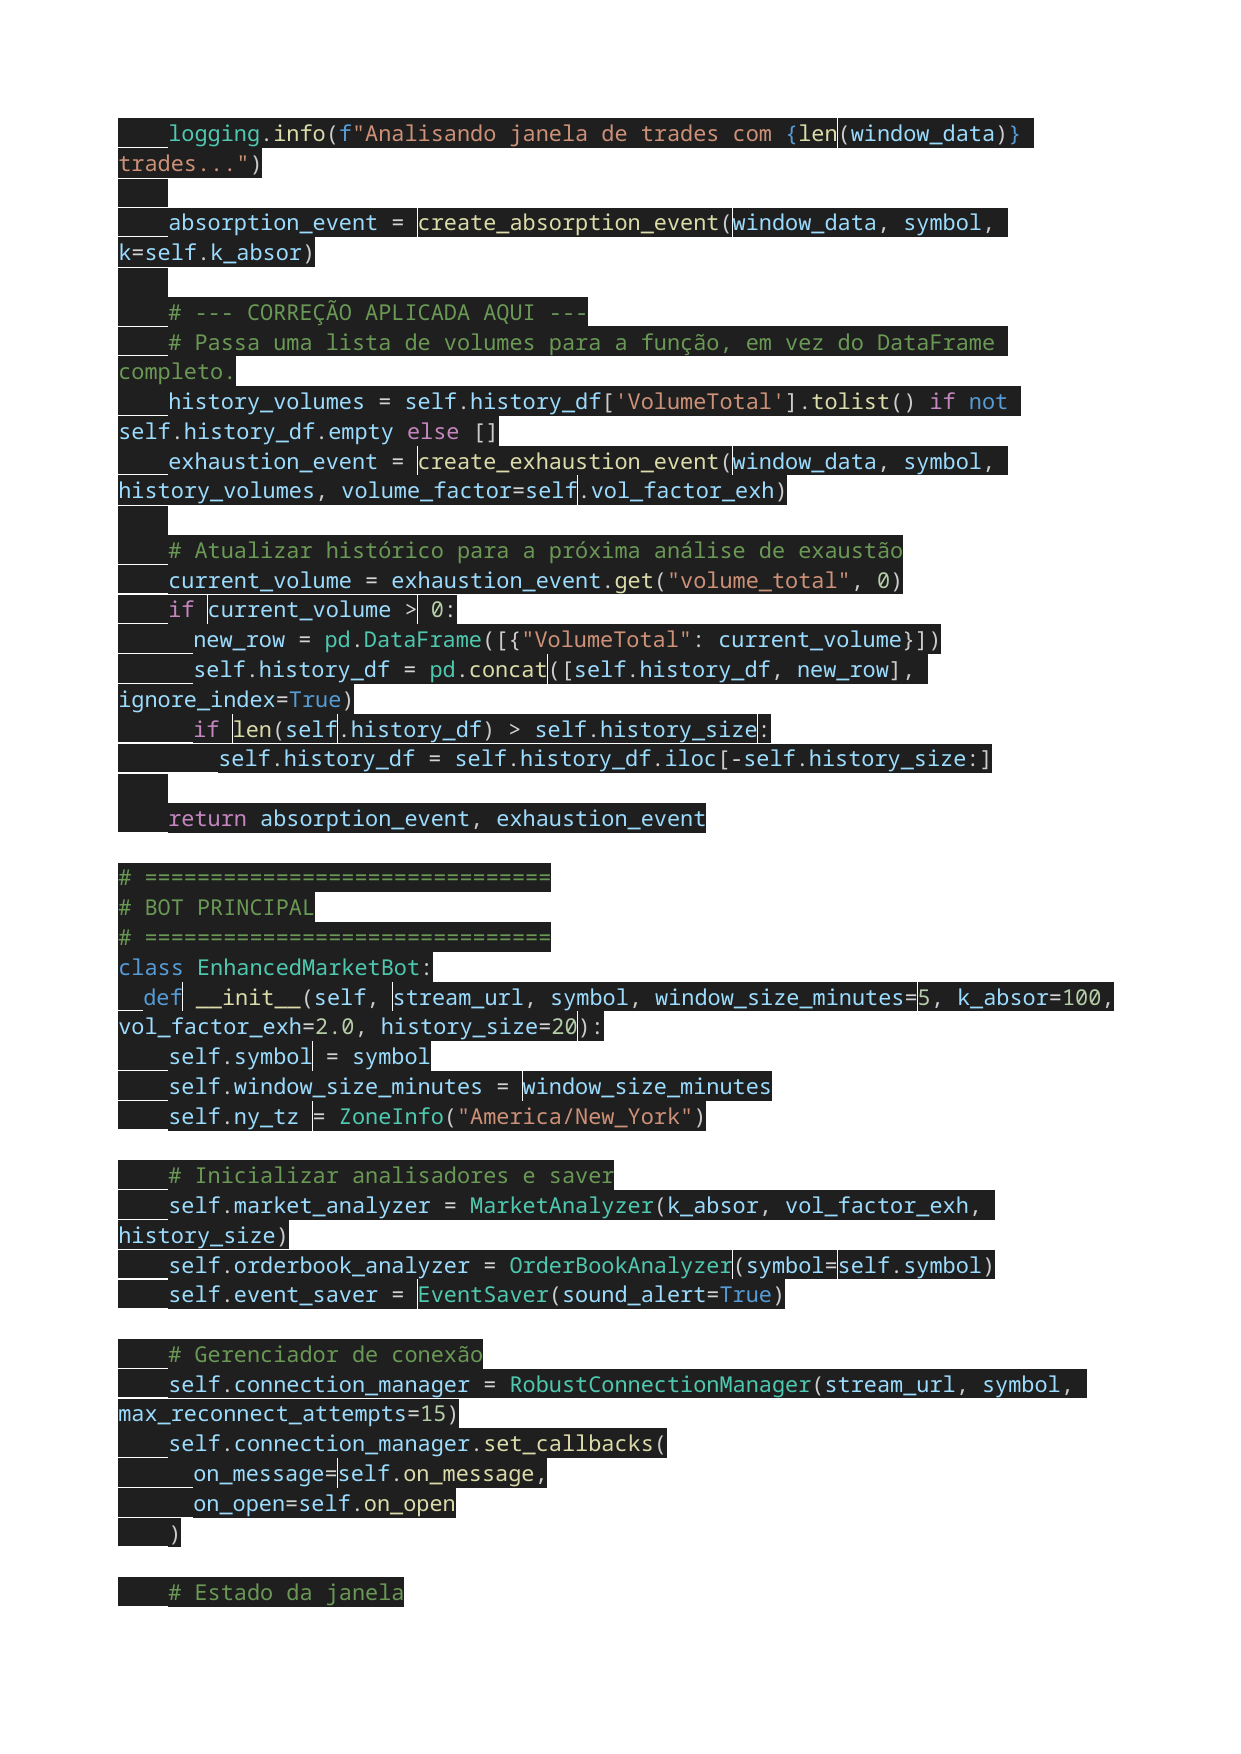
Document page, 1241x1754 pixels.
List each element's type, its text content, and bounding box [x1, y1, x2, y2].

text # BOT PRINCIPAL [118, 892, 1122, 922]
text on_message=self.on_message, [118, 1458, 1122, 1488]
text self.connection_manager.set_callbacks( [118, 1428, 1122, 1458]
text self.connection_manager = RobustConnectionManager(stream_url, symbol, max_reconnect_attempts=15) [118, 1369, 1122, 1428]
text current_volume = exhaustion_event.get("volume_total", 0) [118, 565, 1122, 594]
text # =============================== [118, 862, 1122, 892]
text # --- CORREÇÃO APLICADA AQUI --- [118, 297, 1122, 326]
text # Estado da janela [118, 1577, 1122, 1607]
text self.market_analyzer = MarketAnalyzer(k_absor, vol_factor_exh, history_size) [118, 1190, 1122, 1249]
text self.window_size_minutes = window_size_minutes [118, 1071, 1122, 1101]
text # =============================== [118, 922, 1122, 952]
text # Gerenciador de conexão [118, 1339, 1122, 1369]
text # Inicializar analisadores e saver [118, 1160, 1122, 1190]
text absorption_event = create_absorption_event(window_data, symbol, k=self.k_absor) [118, 207, 1122, 267]
text self.symbol = symbol [118, 1041, 1122, 1071]
text # Passa uma lista de volumes para a função, em vez do DataFrame completo. [118, 326, 1122, 386]
text new_row = pd.DataFrame([{"VolumeTotal": current_volume}]) [118, 624, 1122, 654]
text self.history_df = pd.concat([self.history_df, new_row], ignore_index=True) [118, 654, 1122, 714]
text logging.info(f"Analisando janela de trades com {len(window_data)} trades...") [118, 118, 1122, 178]
text ) [118, 1518, 1122, 1547]
text self.history_df = self.history_df.iloc[-self.history_size:] [118, 743, 1122, 773]
text def __init__(self, stream_url, symbol, window_size_minutes=5, k_absor=100, vol_factor_exh=2.0, history_size=20): [118, 982, 1122, 1041]
text history_volumes = self.history_df['VolumeTotal'].tolist() if not self.history_df.empty else [] [118, 386, 1122, 446]
text if current_volume > 0: [118, 594, 1122, 624]
text class EnhancedMarketBot: [118, 952, 1122, 982]
text self.event_saver = EventSaver(sound_alert=True) [118, 1279, 1122, 1309]
text self.orderbook_analyzer = OrderBookAnalyzer(symbol=self.symbol) [118, 1249, 1122, 1279]
text exhaustion_event = create_exhaustion_event(window_data, symbol, history_volumes, volume_factor=self.vol_factor_exh) [118, 446, 1122, 505]
text self.ny_tz = ZoneInfo("America/New_York") [118, 1101, 1122, 1131]
text # Atualizar histórico para a próxima análise de exaustão [118, 535, 1122, 565]
text return absorption_event, exhaustion_event [118, 803, 1122, 833]
text on_open=self.on_open [118, 1488, 1122, 1518]
text if len(self.history_df) > self.history_size: [118, 714, 1122, 743]
